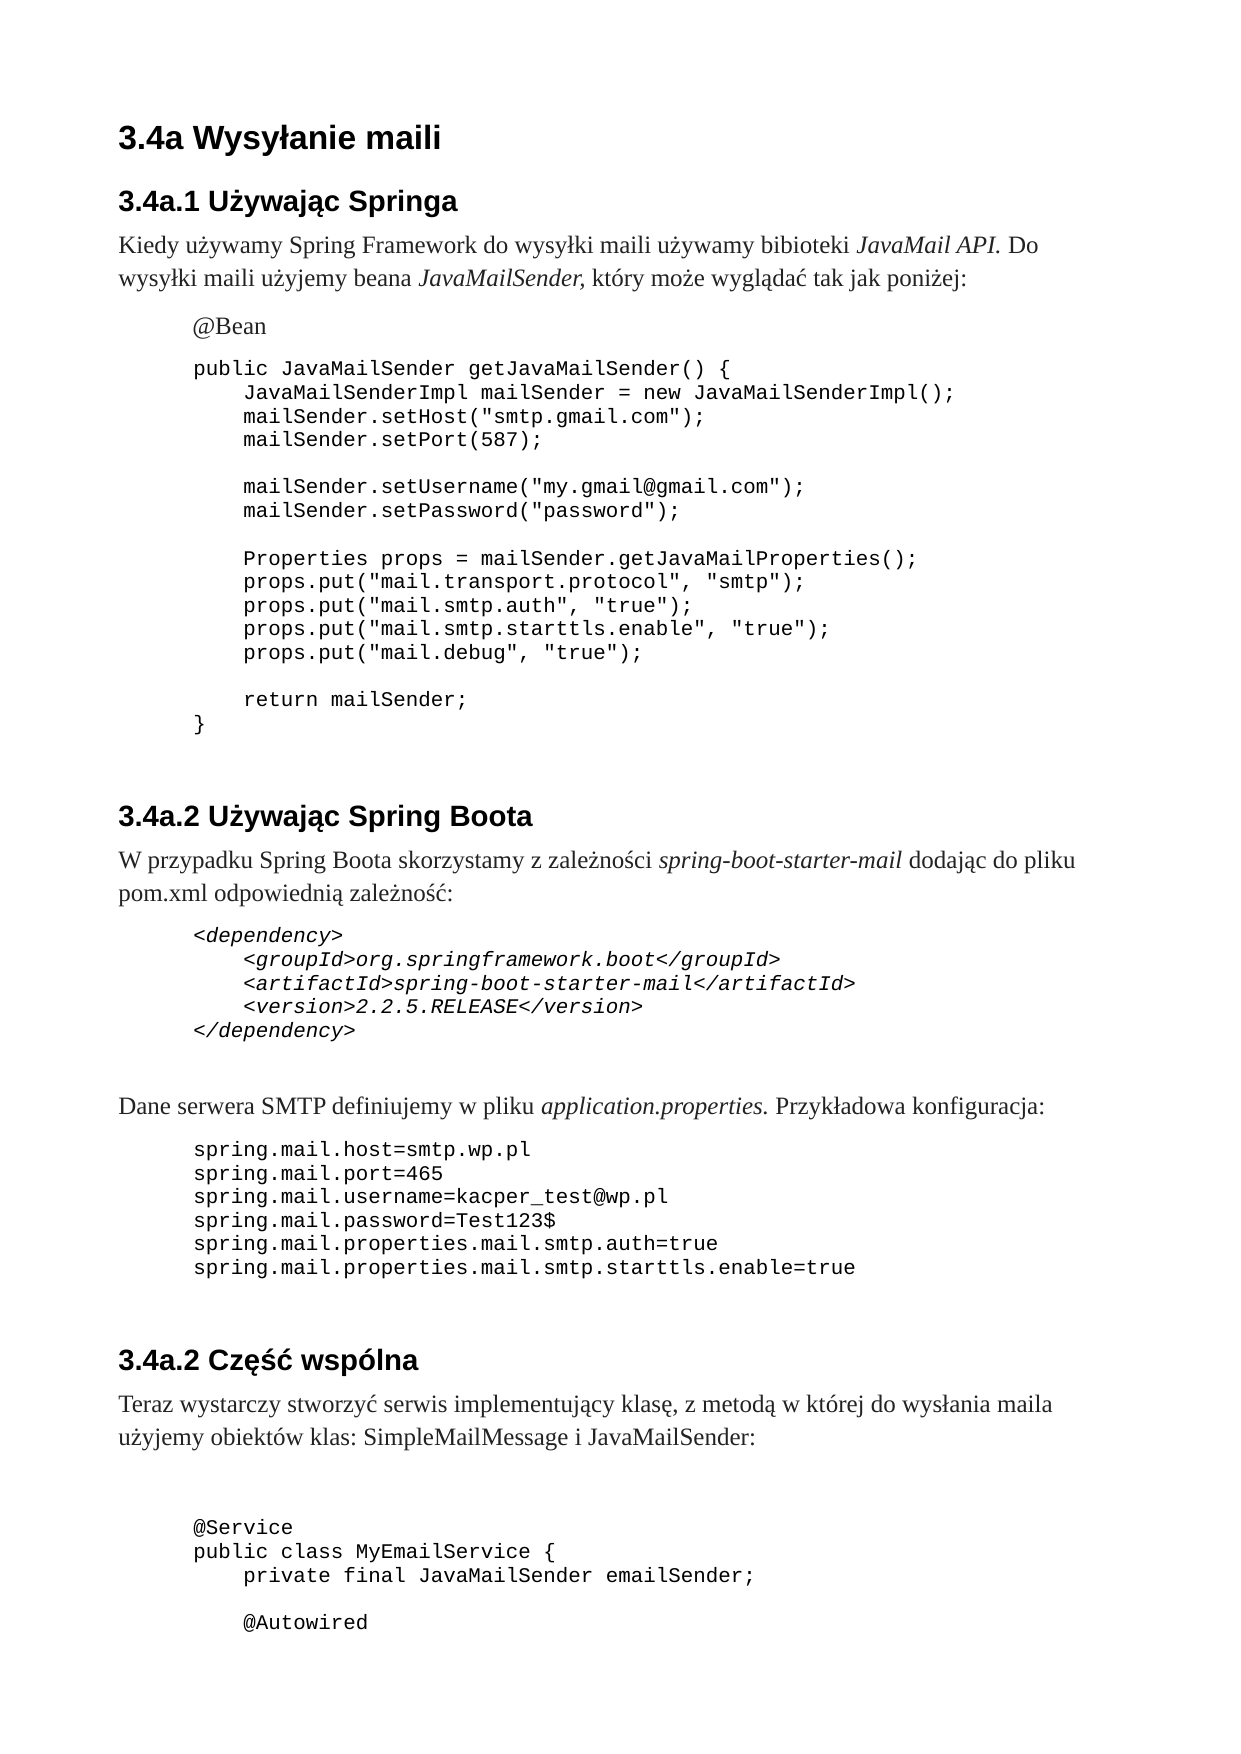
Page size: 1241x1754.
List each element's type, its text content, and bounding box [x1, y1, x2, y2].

text spring.mail.properties.mail.smtp.starttls.enable=true [193, 1257, 1122, 1281]
text W przypadku Spring Boota skorzystamy z zależności spring-boot-starter-mail dodając do pliku pom.xml odpowiednią zależność: [118, 845, 1122, 907]
text props.put("mail.smtp.starttls.enable", "true"); [193, 618, 1122, 642]
text spring.mail.properties.mail.smtp.auth=true [193, 1233, 1122, 1257]
text Kiedy używamy Spring Framework do wysyłki maili używamy bibioteki JavaMail API. Do wysyłki maili użyjemy beana JavaMailSender, który może wyglądać tak jak poniżej: [118, 230, 1122, 292]
text spring.mail.host=smtp.wp.pl [193, 1139, 1122, 1162]
subtitle 3.4a Wysyłanie maili [118, 118, 1122, 157]
text @Bean [118, 311, 1122, 339]
text props.put("mail.transport.protocol", "smtp"); [193, 571, 1122, 595]
text </dependency> [193, 1020, 1122, 1044]
text public class MyEmailService { [193, 1541, 1122, 1565]
text spring.mail.password=Test123$ [193, 1210, 1122, 1233]
text return mailSender; [193, 689, 1122, 713]
text props.put("mail.smtp.auth", "true"); [193, 595, 1122, 618]
text <dependency> [193, 925, 1122, 949]
text Properties props = mailSender.getJavaMailProperties(); [193, 547, 1122, 571]
text } [193, 713, 1122, 737]
text mailSender.setUsername("my.gmail@gmail.com"); [193, 477, 1122, 500]
text <groupId>org.springframework.boot</groupId> [193, 949, 1122, 973]
text JavaMailSenderImpl mailSender = new JavaMailSenderImpl(); [193, 382, 1122, 406]
text spring.mail.username=kacper_test@wp.pl [193, 1186, 1122, 1210]
text public JavaMailSender getJavaMailSender() { [193, 358, 1122, 382]
subtitle 3.4a.2 Używając Spring Boota [118, 798, 1122, 832]
text <version>2.2.5.RELEASE</version> [193, 996, 1122, 1020]
text mailSender.setHost("smtp.gmail.com"); [193, 406, 1122, 429]
text props.put("mail.debug", "true"); [193, 642, 1122, 666]
subtitle 3.4a.2 Część wspólna [118, 1343, 1122, 1377]
text @Autowired [193, 1612, 1122, 1636]
text mailSender.setPassword("password"); [193, 500, 1122, 524]
text <artifactId>spring-boot-starter-mail</artifactId> [193, 973, 1122, 996]
text private final JavaMailSender emailSender; [193, 1565, 1122, 1588]
text Teraz wystarczy stworzyć serwis implementujący klasę, z metodą w której do wysłania maila użyjemy obiektów klas: SimpleMailMessage i JavaMailSender: [118, 1389, 1122, 1451]
text mailSender.setPort(587); [193, 429, 1122, 453]
text @Service [193, 1517, 1122, 1541]
text Dane serwera SMTP definiujemy w pliku application.properties. Przykładowa konfiguracja: [118, 1091, 1122, 1120]
text spring.mail.port=465 [193, 1162, 1122, 1186]
subtitle 3.4a.1 Używając Springa [118, 184, 1122, 218]
